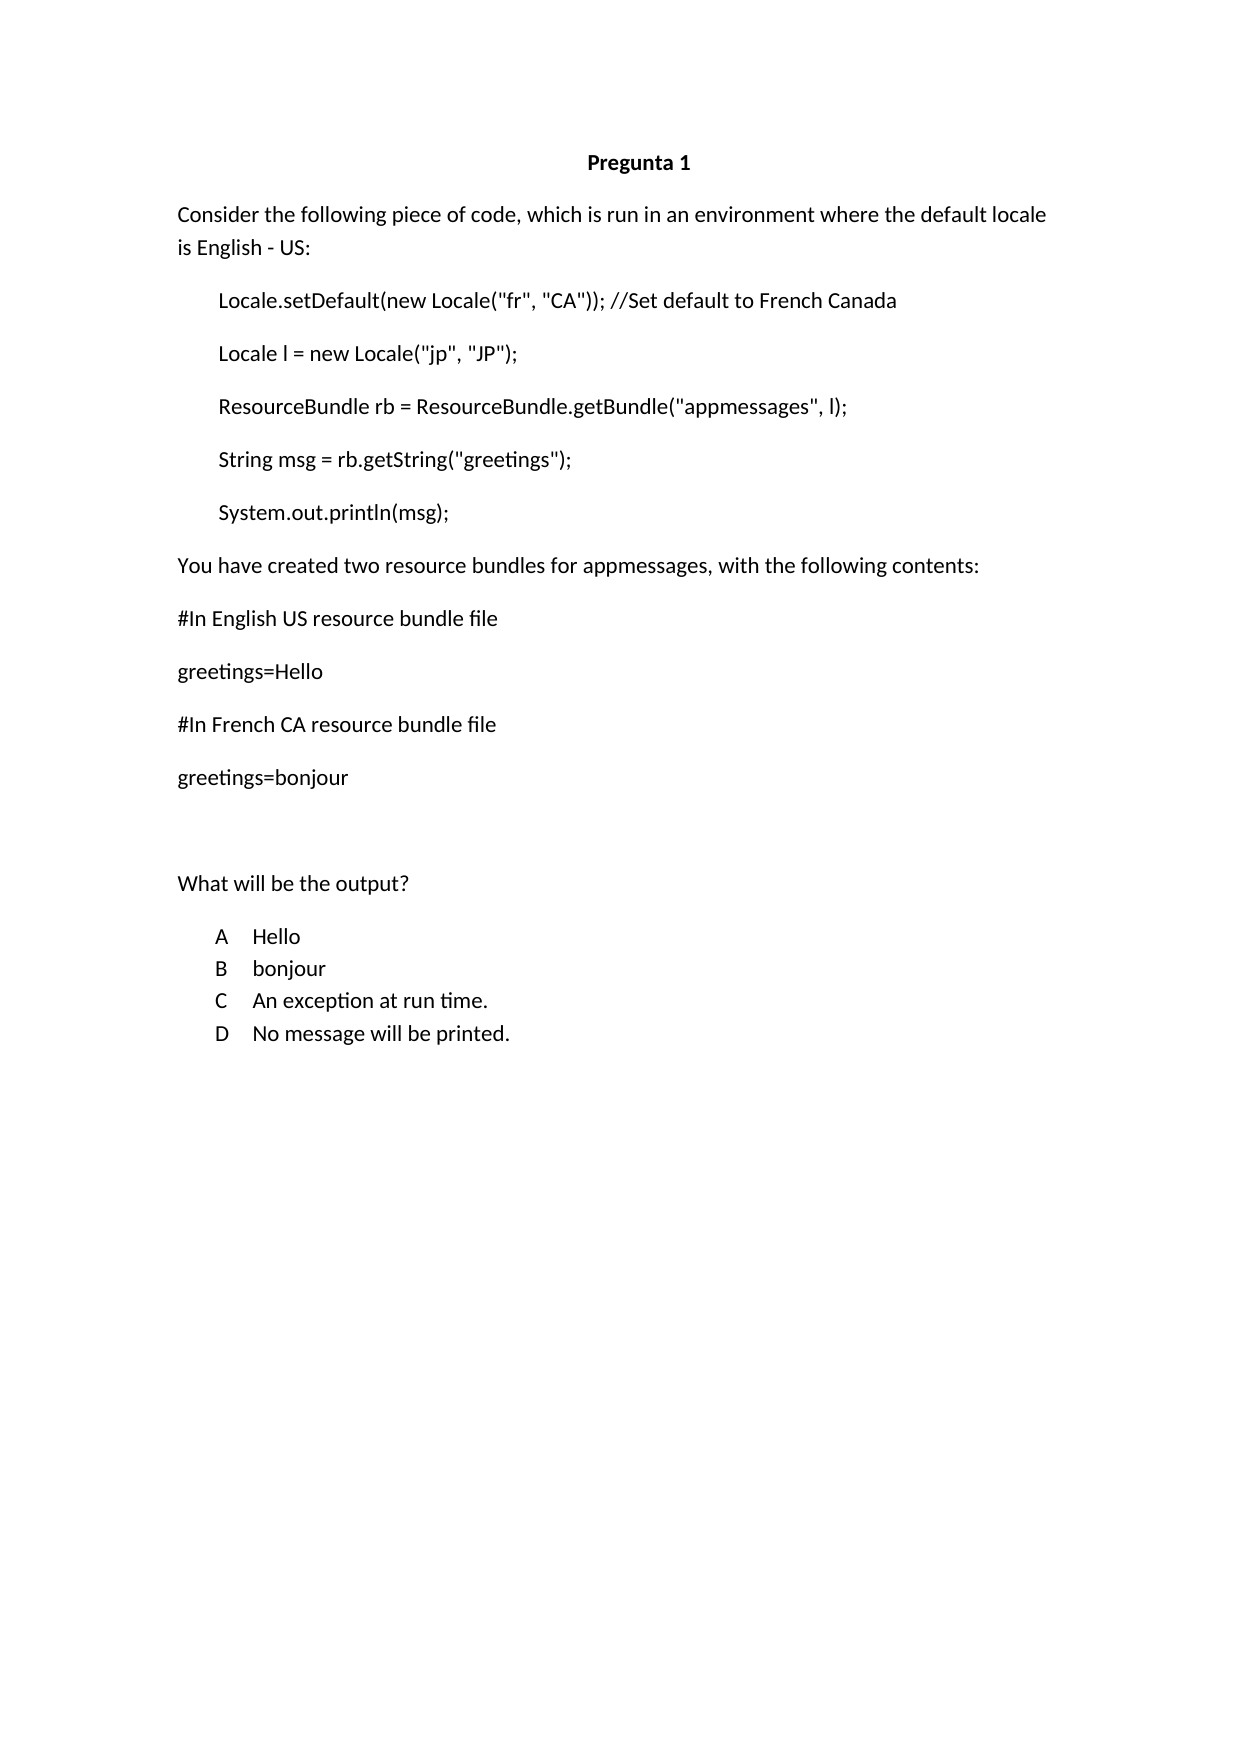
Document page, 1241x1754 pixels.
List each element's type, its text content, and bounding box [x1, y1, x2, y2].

text Locale l = new Locale("jp", "JP"); [177, 339, 1063, 367]
text String msg = rb.getString("greetings"); [177, 445, 1063, 473]
text Consider the following piece of code, which is run in an environment where the default locale is English - US: [177, 201, 1063, 261]
text You have created two resource bundles for appmessages, with the following contents: [177, 551, 1063, 579]
text greetings=Hello [177, 657, 1063, 685]
text greetings=bonjour [177, 763, 1063, 791]
text What will be the output? [177, 869, 1063, 897]
list No message will be printed. [215, 1019, 1063, 1047]
text #In French CA resource bundle file [177, 710, 1063, 738]
text Locale.setDefault(new Locale("fr", "CA")); //Set default to French Canada [177, 286, 1063, 314]
text System.out.println(msg); [177, 498, 1063, 526]
list An exception at run time. [215, 986, 1063, 1014]
list bonjour [215, 954, 1063, 982]
text ResourceBundle rb = ResourceBundle.getBundle("appmessages", l); [177, 392, 1063, 420]
text #In English US resource bundle file [177, 604, 1063, 632]
list Hello [215, 922, 1063, 950]
text Pregunta 1 [215, 148, 1063, 176]
